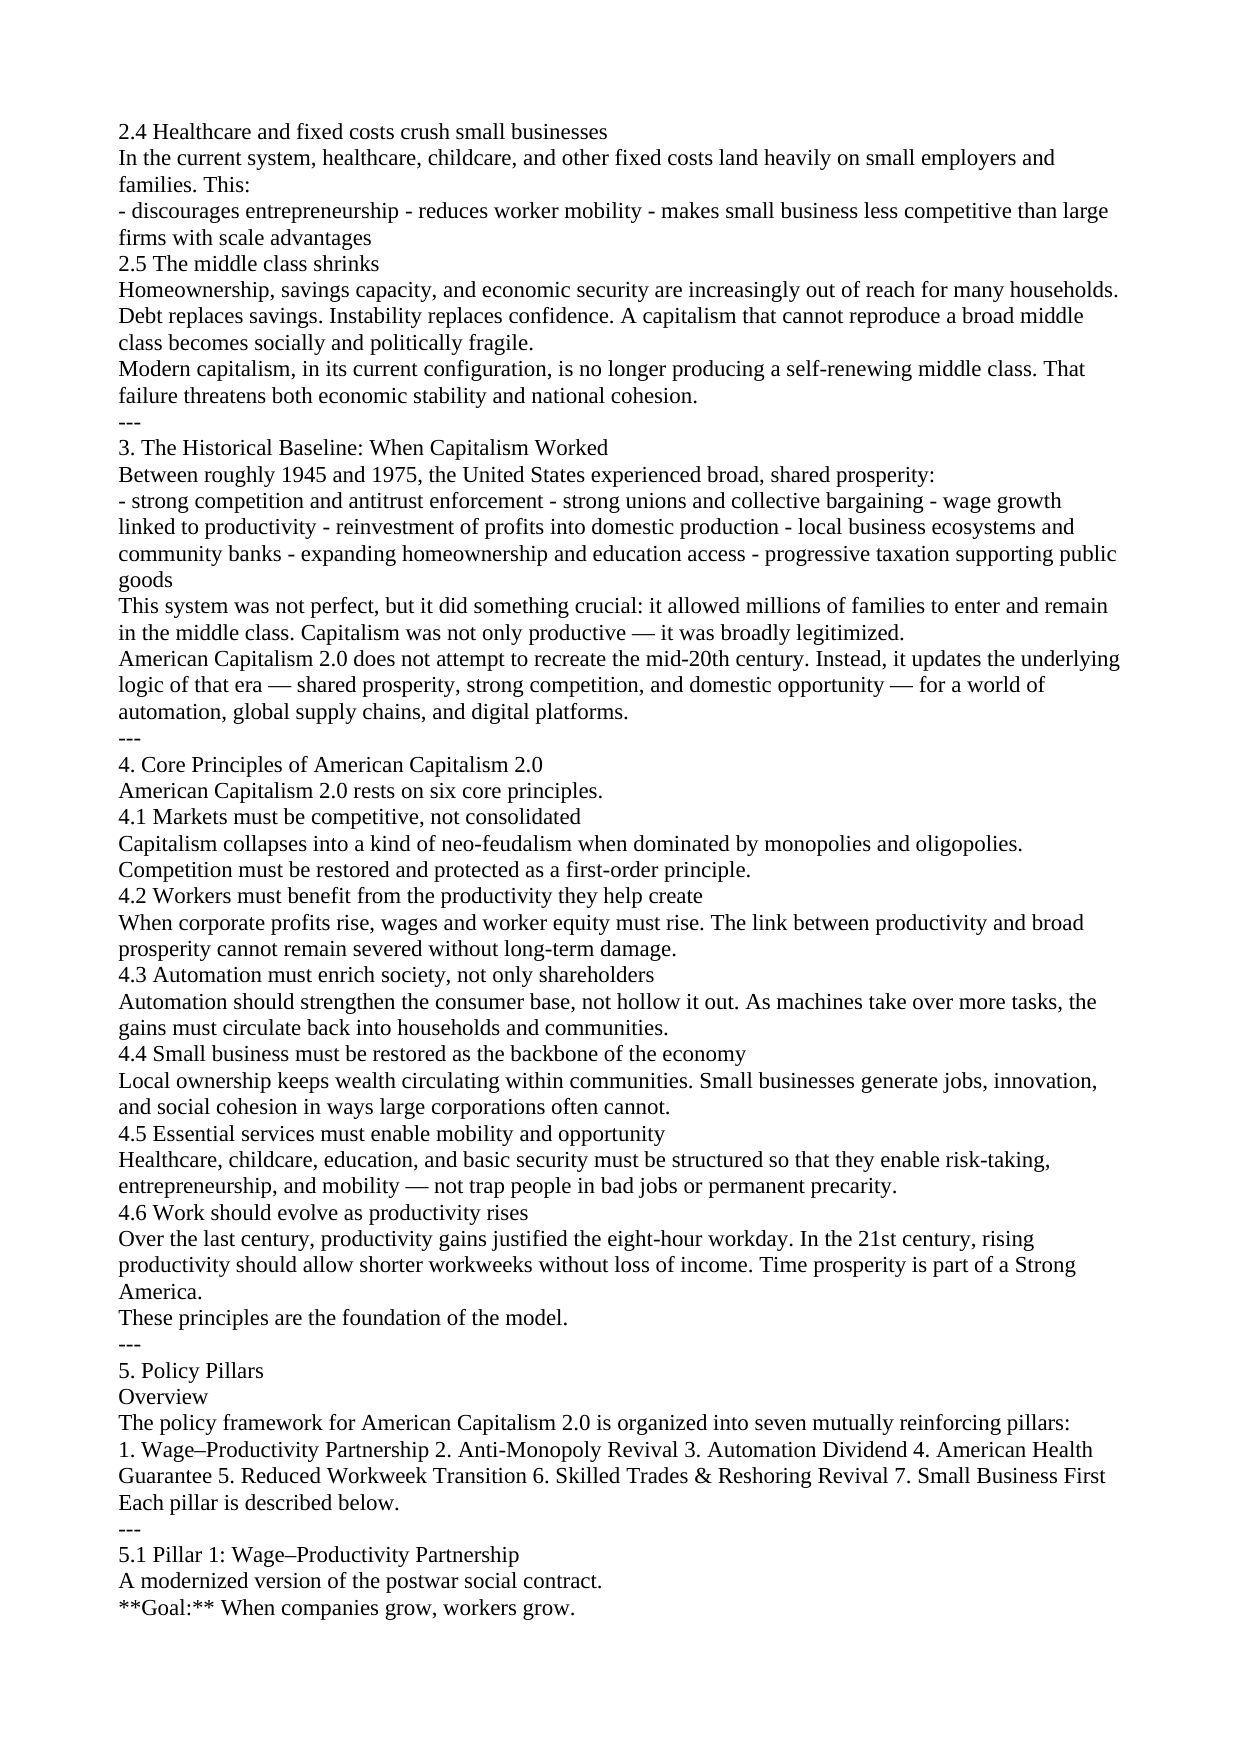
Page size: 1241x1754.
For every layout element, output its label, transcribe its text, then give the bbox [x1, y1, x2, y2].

text 5.1 Pillar 1: Wage–Productivity Partnership [118, 1541, 1122, 1568]
text 2.4 Healthcare and fixed costs crush small businesses [118, 118, 1122, 144]
text Each pillar is described below. [118, 1488, 1122, 1515]
text The policy framework for American Capitalism 2.0 is organized into seven mutually reinforcing pillars: [118, 1409, 1122, 1436]
text 4.4 Small business must be restored as the backbone of the economy [118, 1041, 1122, 1067]
text --- [118, 1330, 1122, 1357]
text 4.1 Markets must be competitive, not consolidated [118, 803, 1122, 830]
text Local ownership keeps wealth circulating within communities. Small businesses generate jobs, innovation, and social cohesion in ways large corporations often cannot. [118, 1067, 1122, 1119]
text American Capitalism 2.0 rests on six core principles. [118, 777, 1122, 803]
text --- [118, 1515, 1122, 1541]
text A modernized version of the postwar social contract. [118, 1568, 1122, 1594]
text **Goal:** When companies grow, workers grow. [118, 1594, 1122, 1620]
text --- [118, 724, 1122, 751]
text 4.5 Essential services must enable mobility and opportunity [118, 1119, 1122, 1146]
text 4.3 Automation must enrich society, not only shareholders [118, 961, 1122, 988]
text Healthcare, childcare, education, and basic security must be structured so that they enable risk-taking, entrepreneurship, and mobility — not trap people in bad jobs or permanent precarity. [118, 1146, 1122, 1199]
text Over the last century, productivity gains justified the eight-hour workday. In the 21st century, rising productivity should allow shorter workweeks without loss of income. Time prosperity is part of a Strong America. [118, 1225, 1122, 1304]
text When corporate profits rise, wages and worker equity must rise. The link between productivity and broad prosperity cannot remain severed without long-term damage. [118, 909, 1122, 961]
text - strong competition and antitrust enforcement - strong unions and collective bargaining - wage growth linked to productivity - reinvestment of profits into domestic production - local business ecosystems and community banks - expanding homeownership and education access - progressive taxation supporting public goods [118, 487, 1122, 592]
text Homeownership, savings capacity, and economic security are increasingly out of reach for many households. Debt replaces savings. Instability replaces confidence. A capitalism that cannot reproduce a broad middle class becomes socially and politically fragile. [118, 276, 1122, 355]
text In the current system, healthcare, childcare, and other fixed costs land heavily on small employers and families. This: [118, 144, 1122, 197]
text 4.6 Work should evolve as productivity rises [118, 1199, 1122, 1225]
text 4. Core Principles of American Capitalism 2.0 [118, 751, 1122, 777]
text Automation should strengthen the consumer base, not hollow it out. As machines take over more tasks, the gains must circulate back into households and communities. [118, 988, 1122, 1041]
text Between roughly 1945 and 1975, the United States experienced broad, shared prosperity: [118, 461, 1122, 487]
text Capitalism collapses into a kind of neo-feudalism when dominated by monopolies and oligopolies. Competition must be restored and protected as a first-order principle. [118, 830, 1122, 882]
text These principles are the foundation of the model. [118, 1304, 1122, 1330]
text This system was not perfect, but it did something crucial: it allowed millions of families to enter and remain in the middle class. Capitalism was not only productive — it was broadly legitimized. [118, 592, 1122, 645]
text 3. The Historical Baseline: When Capitalism Worked [118, 434, 1122, 461]
text Overview [118, 1383, 1122, 1409]
text - discourages entrepreneurship - reduces worker mobility - makes small business less competitive than large firms with scale advantages [118, 197, 1122, 250]
text Modern capitalism, in its current configuration, is no longer producing a self-renewing middle class. That failure threatens both economic stability and national cohesion. [118, 355, 1122, 408]
text American Capitalism 2.0 does not attempt to recreate the mid-20th century. Instead, it updates the underlying logic of that era — shared prosperity, strong competition, and domestic opportunity — for a world of automation, global supply chains, and digital platforms. [118, 645, 1122, 724]
text 4.2 Workers must benefit from the productivity they help create [118, 882, 1122, 909]
text 5. Policy Pillars [118, 1357, 1122, 1383]
text 2.5 The middle class shrinks [118, 250, 1122, 276]
text --- [118, 408, 1122, 434]
text 1. Wage–Productivity Partnership 2. Anti-Monopoly Revival 3. Automation Dividend 4. American Health Guarantee 5. Reduced Workweek Transition 6. Skilled Trades & Reshoring Revival 7. Small Business First [118, 1436, 1122, 1488]
